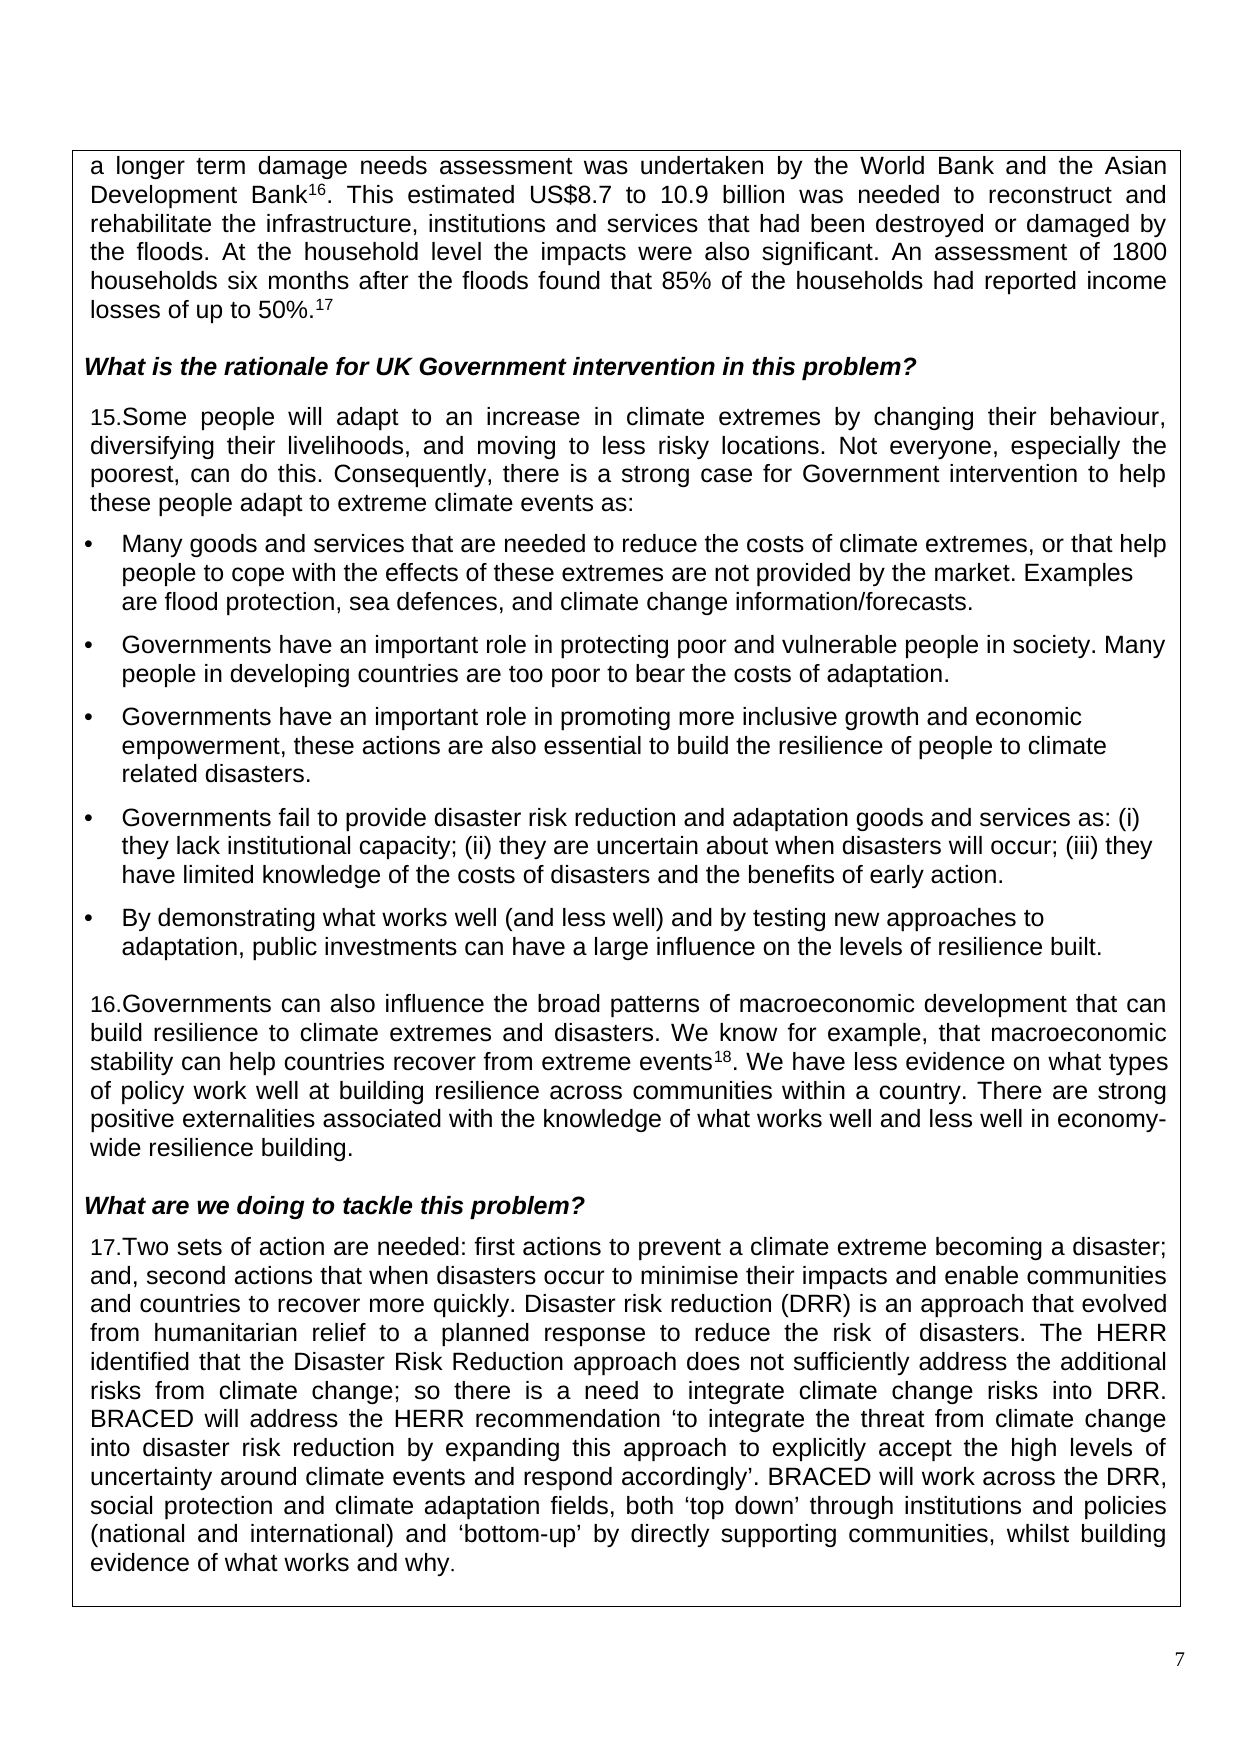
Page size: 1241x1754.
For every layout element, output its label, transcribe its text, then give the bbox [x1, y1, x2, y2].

table_cell What problem are we addressing? Poor people are the most vulnerable to climate-related disasters. Climate change is leading to higher temperatures, changing rainfall patterns and rising sea levels which in turn result in climate extremes such as droughts, storms, floods and landslides. The impact of these climate extremes depends not only on the extremes themselves but also on the exposure and vulnerability of populations; high exposure and vulnerability can lead to disasters. There is evidence that climate change has already affected the magnitude and frequency of climate extremes and these changes are likely to increase further in the future. With increasing populations more people – often the poorest – live in locations vulnerable to climate extremes, resulting in more people being exposed to risk and to an increasing number of climate-related disasters. Of the 3.3 million deaths from natural hazards since 1970, 95% have been in developing countries. Since 2000 there have been over 400,000 deaths as a direct result of climate extremes with 79 % dying in developing countries. Over the same period over 2.7 billion people were affected, with 98% in developing countries. Economic losses due to natural disasters since 1992 (year of the Rio Earth Summit) amount to 25 times the annual level of Official Development Assistance (ODA). Responding to these challenges are a DFID Ministerial priority. BRACED will support this response - focusing on the needs of the Sahel (a National Security Council) priority; meeting spending commitments on fragile states and climate change; and helping achieve the Millennium Development Goals on poverty and hunger. It will also address the Humanitarian and Emergency Response Review recommendation that DFID should respond to rising global risks (including climate change) by building and strengthening systems to respond to crises. It will also support DFID’s Strategic Vision for Girls and Women’s by providing economic assets directly to girls and women. Box 2: What is Climate Resilience? The focus of BRACED is building resilience to disasters. At the community level this is about finding ways to stop shocks affecting households. This can be achieved in a number of different ways, such as insurance (allowing households to share risks), social protection (helping families to maintain their purchasing power in hard times), or provision of public goods and services (such as flood defences and early warning systems). There are limits to how much resilience can be built within a single community. Support will need to go beyond the community level if it is to be transformational. At the policy and macro-economic level we need to strengthen national capacity, to promote economic development that builds resilience to climate and weather extremes. Interventions need to look beyond the needs of individual communities and look at regional and economy wide patterns. For example, interventions to build resilience of a drought prone community may increase the vulnerability of any communities who live downstream, so integrated planning is required. BRACED will build the evidence on what works well (and less well) to inform resilience planning at all levels. Without action to address these risks more people will be killed and affected by disasters. The Humanitarian and Emergency Response Review (HERR) predicted 375 million people a year will be affected by climate-related disasters by 2015. Investment is needed to reduce the risks of a climate extreme becoming a disaster and to protect the poorest and least able to cope from the worst impacts. A key recommendation of the HERR was that DFID should ensure that building resilience is a core part of its programmes by integrating the threat from climate change, along with other hazards, into a Disaster Risk Reduction approach. BRACED is one of the first DFID programmes to take this approach at scale. A study on the economics of resilience in Ethiopia and Kenya and earlier humanitarian intervention shows the benefits of this approach. By combining DRR and development together in Kenya the study found that early response to drought could save between $107m and $167m for a population of 367,000 in a single event. In southern Ethiopia, with a population of 2.8 million, household level data showed that early response could save between $662m and $1.3billion in a single event. The Foresight Report ‘Reducing Risks of Future Disasters’, also identifies global environmental change resulting from climate change as one of the two key drivers to increasing risks of disaster. The increase of extreme weather events combined the increase of urban populations exposed to these events will substantially increase the future risk of disasters. BRACED will respond to a number of the report’s recommendations. This includes: building a strong evidence base on the effectiveness of interventions to help decision makers determine how best to invest in disaster risk reduction; how to incentivise private sector investment in resilience; and, to integrate DRR within development programmes. What countries and regions are most at risk? DFID has identified countries that are at risk from disasters and that have limited capacity to respond as priorities for resilience support. BRACED will provide grants to NGOs to support interventions in these countries. One region that has suffered from repeated climate related disasters is the Sahel. The root causes of vulnerability in the Sahel are the lack of resilience to shocks and stresses caused by drought, floods and conflict. Building resilience is vital to break the cycle of recurrent humanitarian crises in the region. The 2012 food and nutrition crisis, and its after effects, are still being felt by millions of people across the Sahel. At the peak of its intensity, the crisis disproportionately hit the poorest in society. Many reverted to adverse coping mechanisms; including distress sales of livestock and buying food on credit. A further example of the severity of the impacts of a climate event are the 2010 flood in Pakistan where up to 3000 people were killed, over a million homes destroyed and more than 21 million people were seriously affected. In the immediate aftermath of the floods US$2 billion was needed for emergency relief. Recovery after the floods cost a further US$2 billion. After the floods a longer term damage needs assessment was undertaken by the World Bank and the Asian Development Bank. This estimated US$8.7 to 10.9 billion was needed to reconstruct and rehabilitate the infrastructure, institutions and services that had been destroyed or damaged by the floods. At the household level the impacts were also significant. An assessment of 1800 households six months after the floods found that 85% of the households had reported income losses of up to 50%. What is the rationale for UK Government intervention in this problem? Some people will adapt to an increase in climate extremes by changing their behaviour, diversifying their livelihoods, and moving to less risky locations. Not everyone, especially the poorest, can do this. Consequently, there is a strong case for Government intervention to help these people adapt to extreme climate events as: Many goods and services that are needed to reduce the costs of climate extremes, or that help people to cope with the effects of these extremes are not provided by the market. Examples are flood protection, sea defences, and climate change information/forecasts. Governments have an important role in protecting poor and vulnerable people in society. Many people in developing countries are too poor to bear the costs of adaptation. Governments have an important role in promoting more inclusive growth and economic empowerment, these actions are also essential to build the resilience of people to climate related disasters. Governments fail to provide disaster risk reduction and adaptation goods and services as: (i) they lack institutional capacity; (ii) they are uncertain about when disasters will occur; (iii) they have limited knowledge of the costs of disasters and the benefits of early action. By demonstrating what works well (and less well) and by testing new approaches to adaptation, public investments can have a large influence on the levels of resilience built. Governments can also influence the broad patterns of macroeconomic development that can build resilience to climate extremes and disasters. We know for example, that macroeconomic stability can help countries recover from extreme events. We have less evidence on what types of policy work well at building resilience across communities within a country. There are strong positive externalities associated with the knowledge of what works well and less well in economy-wide resilience building. What are we doing to tackle this problem? Two sets of action are needed: first actions to prevent a climate extreme becoming a disaster; and, second actions that when disasters occur to minimise their impacts and enable communities and countries to recover more quickly. Disaster risk reduction (DRR) is an approach that evolved from humanitarian relief to a planned response to reduce the risk of disasters. The HERR identified that the Disaster Risk Reduction approach does not sufficiently address the additional risks from climate change; so there is a need to integrate climate change risks into DRR. BRACED will address the HERR recommendation ‘to integrate the threat from climate change into disaster risk reduction by expanding this approach to explicitly accept the high levels of uncertainty around climate events and respond accordingly’. BRACED will work across the DRR, social protection and climate adaptation fields, both ‘top down’ through institutions and policies (national and international) and ‘bottom-up’ by directly supporting communities, whilst building evidence of what works and why. [73, 151, 1180, 1606]
